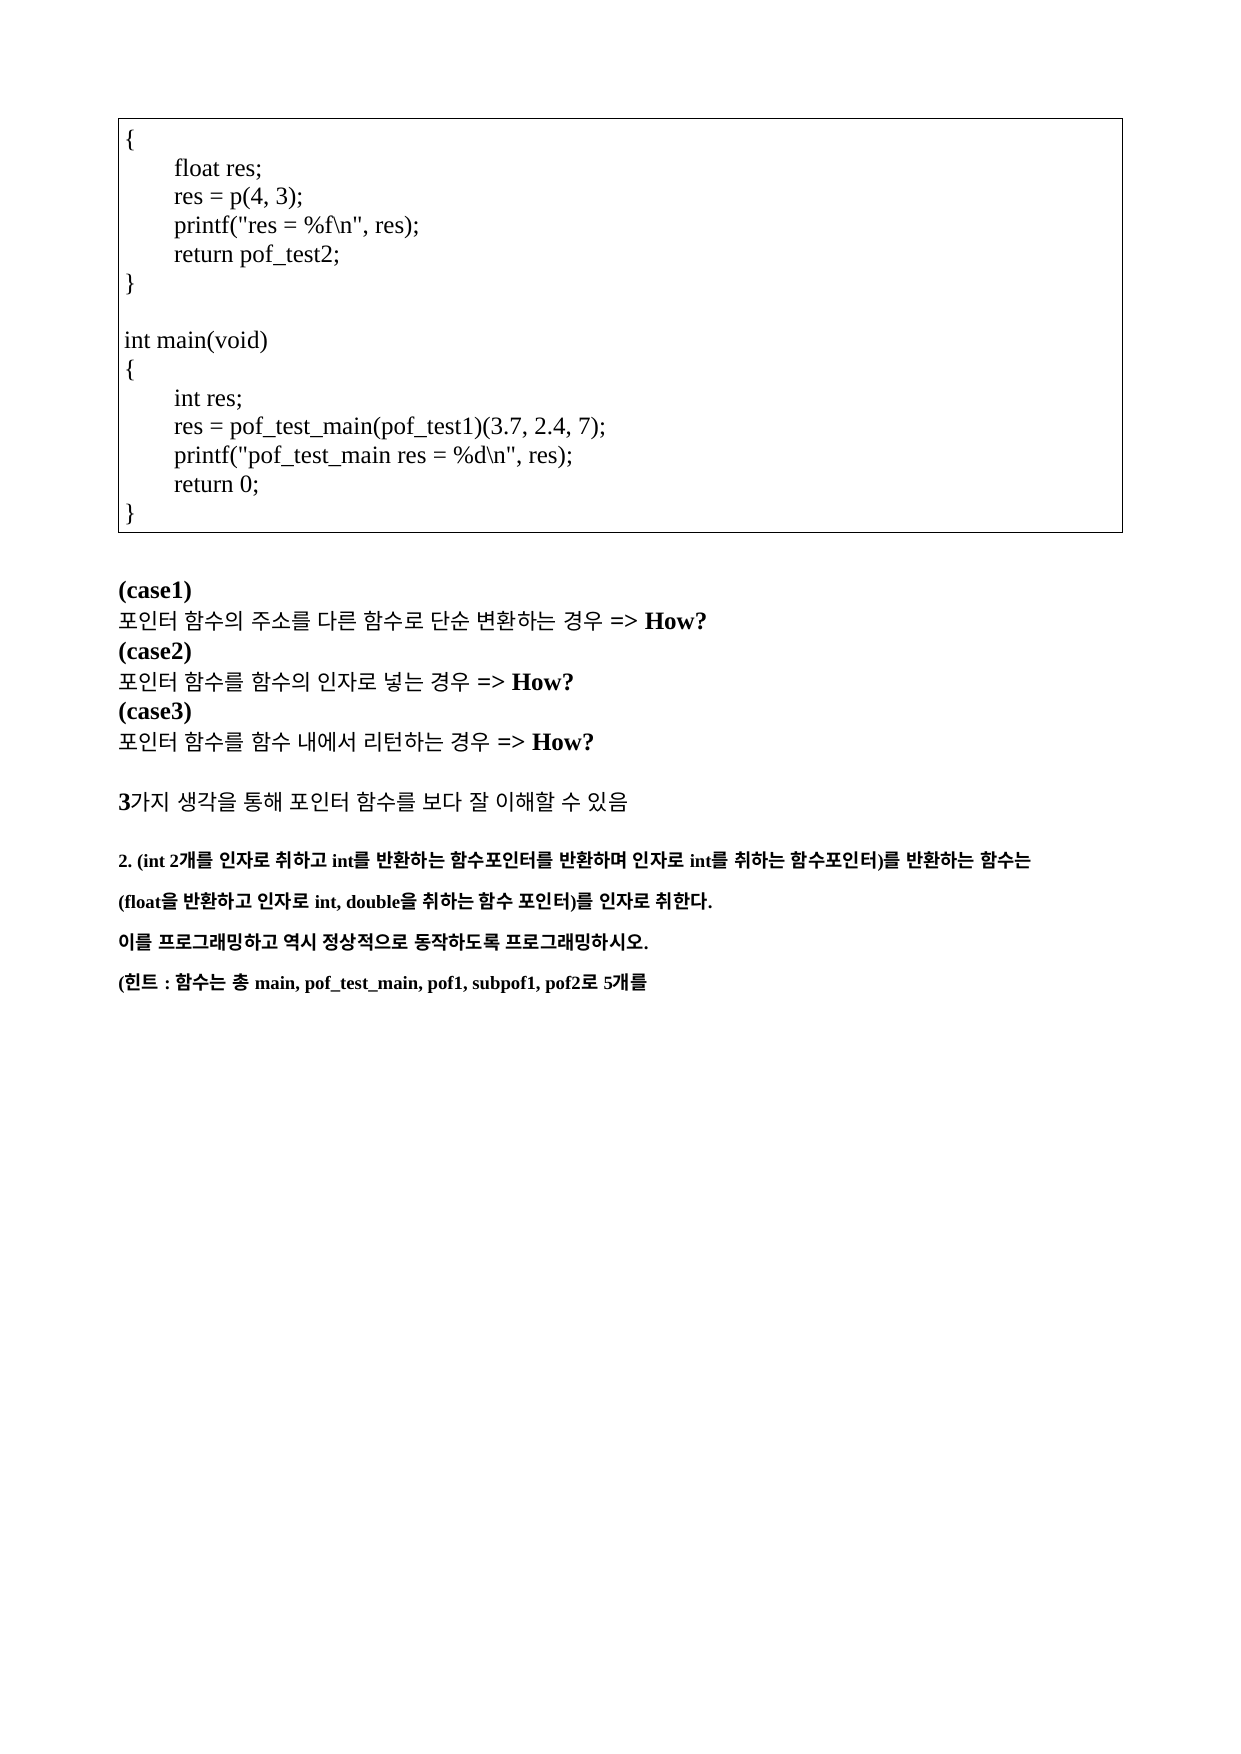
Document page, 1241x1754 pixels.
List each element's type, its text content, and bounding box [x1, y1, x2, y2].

text 3가지 생각을 통해 포인터 함수를 보다 잘 이해할 수 있음 [118, 785, 1122, 817]
text 포인터 함수를 함수 내에서 리턴하는 경우 => How? [118, 725, 1122, 757]
text 이를 프로그래밍하고 역시 정상적으로 동작하도록 프로그래밍하시오. [118, 927, 1122, 954]
table_header { float res; res = p(4, 3); printf("res = %f\n", res); return pof_test2; } int main(void) { int res; res = pof_test_main(pof_test1)(3.7, 2.4, 7); printf("pof_test_main res = %d\n", res); return 0; } [119, 119, 1122, 532]
text (힌트 : 함수는 총 main, pof_test_main, pof1, subpof1, pof2로 5개를 [118, 968, 1122, 995]
text (case1) [118, 575, 1122, 604]
text 포인터 함수의 주소를 다른 함수로 단순 변환하는 경우 => How? [118, 604, 1122, 636]
text 2. (int 2개를 인자로 취하고 int를 반환하는 함수포인터를 반환하며 인자로 int를 취하는 함수포인터)를 반환하는 함수는 [118, 846, 1122, 873]
text (case3) [118, 696, 1122, 725]
text 포인터 함수를 함수의 인자로 넣는 경우 => How? [118, 664, 1122, 696]
text (float을 반환하고 인자로 int, double을 취하는 함수 포인터)를 인자로 취한다. [118, 887, 1122, 914]
text (case2) [118, 636, 1122, 664]
